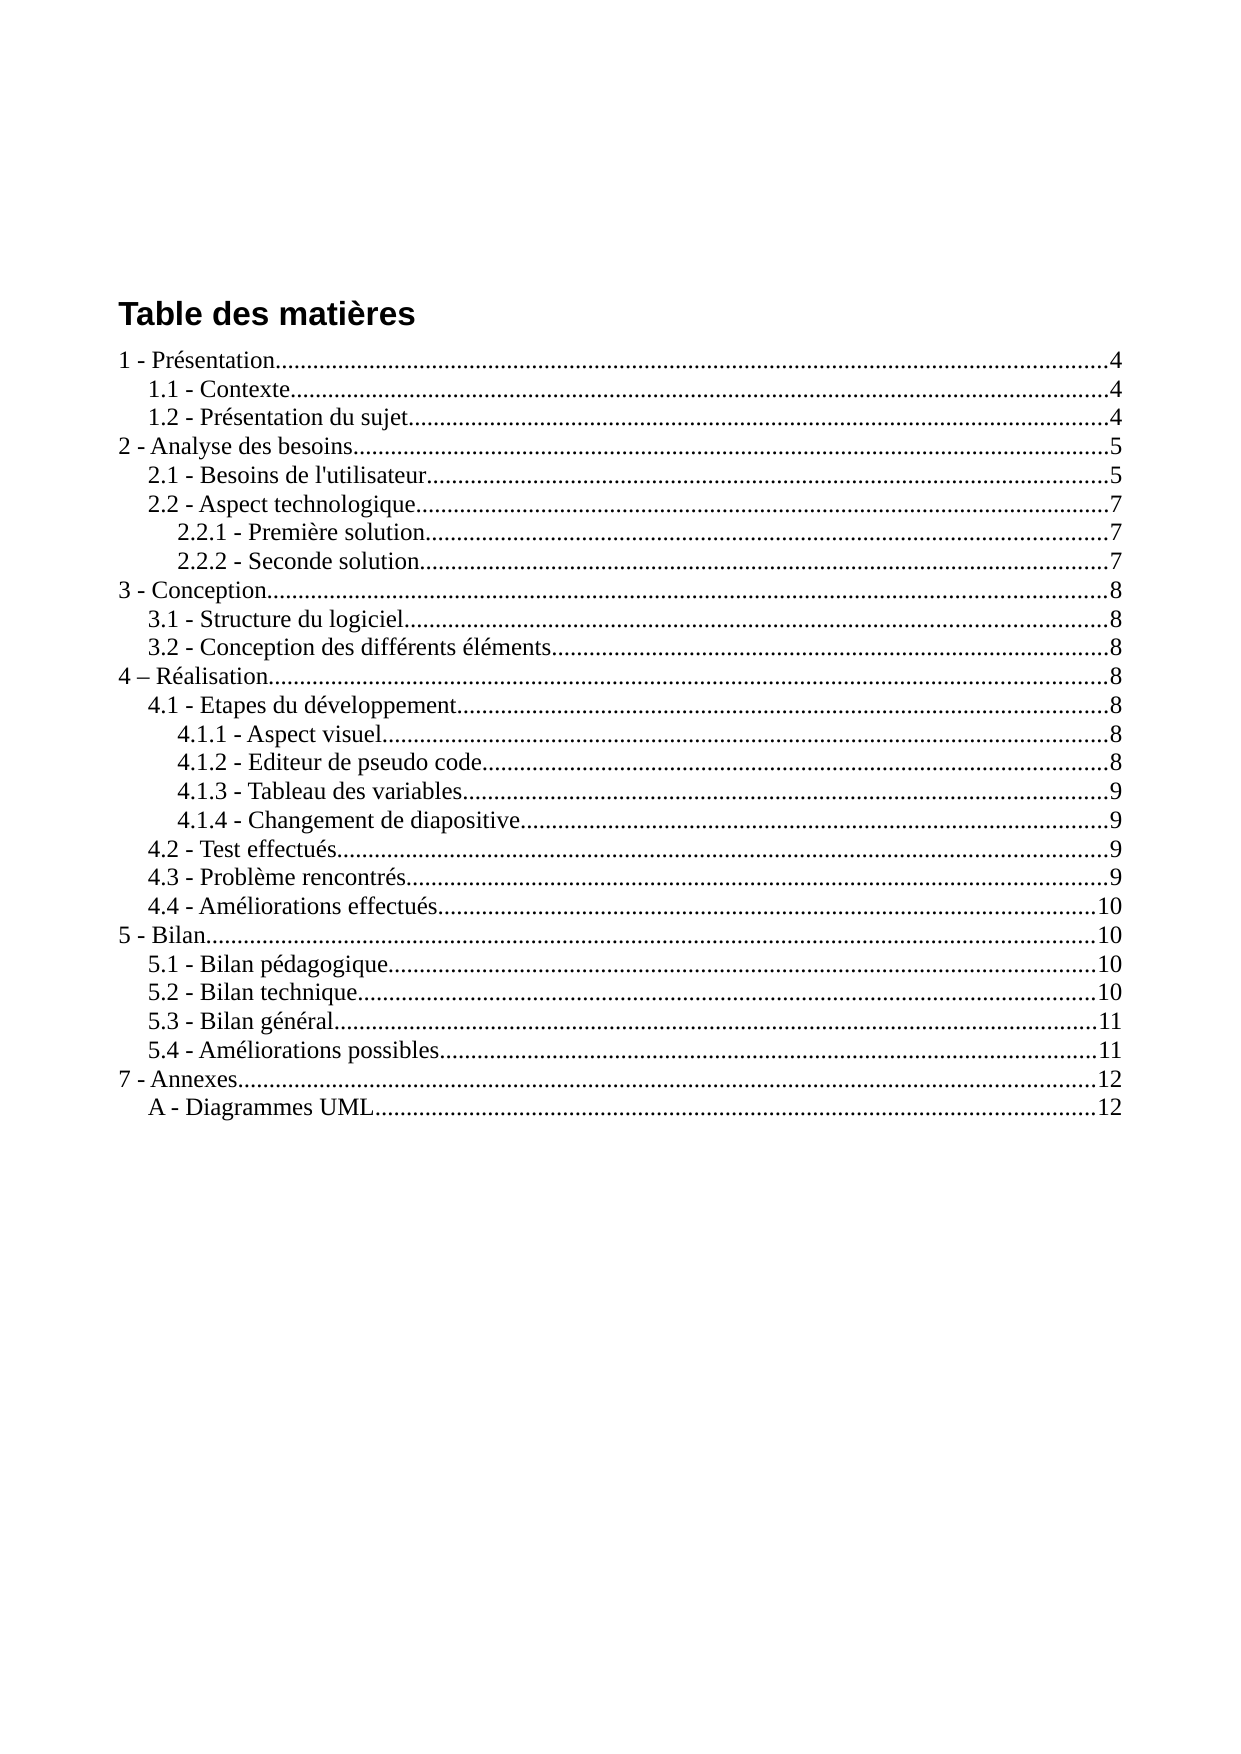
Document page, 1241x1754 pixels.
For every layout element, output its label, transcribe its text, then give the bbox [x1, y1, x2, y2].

text 4.1.2 - Editeur de pseudo code 8 [177, 747, 1122, 776]
text 4.2 - Test effectués 9 [148, 834, 1122, 862]
text 3 - Conception 8 [118, 575, 1122, 604]
text 5.1 - Bilan pédagogique 10 [148, 949, 1122, 977]
text 4.1.3 - Tableau des variables 9 [177, 776, 1122, 805]
text 3.2 - Conception des différents éléments 8 [148, 632, 1122, 661]
text 4.1.4 - Changement de diapositive 9 [177, 805, 1122, 834]
text 7 - Annexes 12 [118, 1064, 1122, 1092]
text 1.1 - Contexte 4 [148, 374, 1122, 402]
text 4.1.1 - Aspect visuel 8 [177, 719, 1122, 747]
text 5.3 - Bilan général 11 [148, 1006, 1122, 1035]
text 5.4 - Améliorations possibles 11 [148, 1035, 1122, 1064]
subtitle Table des matières [118, 294, 1122, 332]
text 2.2 - Aspect technologique 7 [148, 489, 1122, 517]
text 4.4 - Améliorations effectués 10 [148, 891, 1122, 920]
text 5.2 - Bilan technique 10 [148, 977, 1122, 1006]
text A - Diagrammes UML 12 [148, 1092, 1122, 1121]
text 3.1 - Structure du logiciel 8 [148, 604, 1122, 632]
text 2.2.2 - Seconde solution 7 [177, 546, 1122, 575]
text 5 - Bilan 10 [118, 920, 1122, 949]
text 1.2 - Présentation du sujet 4 [148, 402, 1122, 431]
text 2 - Analyse des besoins 5 [118, 431, 1122, 460]
text 2.1 - Besoins de l'utilisateur 5 [148, 460, 1122, 489]
text 1 - Présentation 4 [118, 345, 1122, 374]
text 4.3 - Problème rencontrés 9 [148, 862, 1122, 891]
text 4 – Réalisation 8 [118, 661, 1122, 690]
text 4.1 - Etapes du développement 8 [148, 690, 1122, 719]
text 2.2.1 - Première solution 7 [177, 517, 1122, 546]
